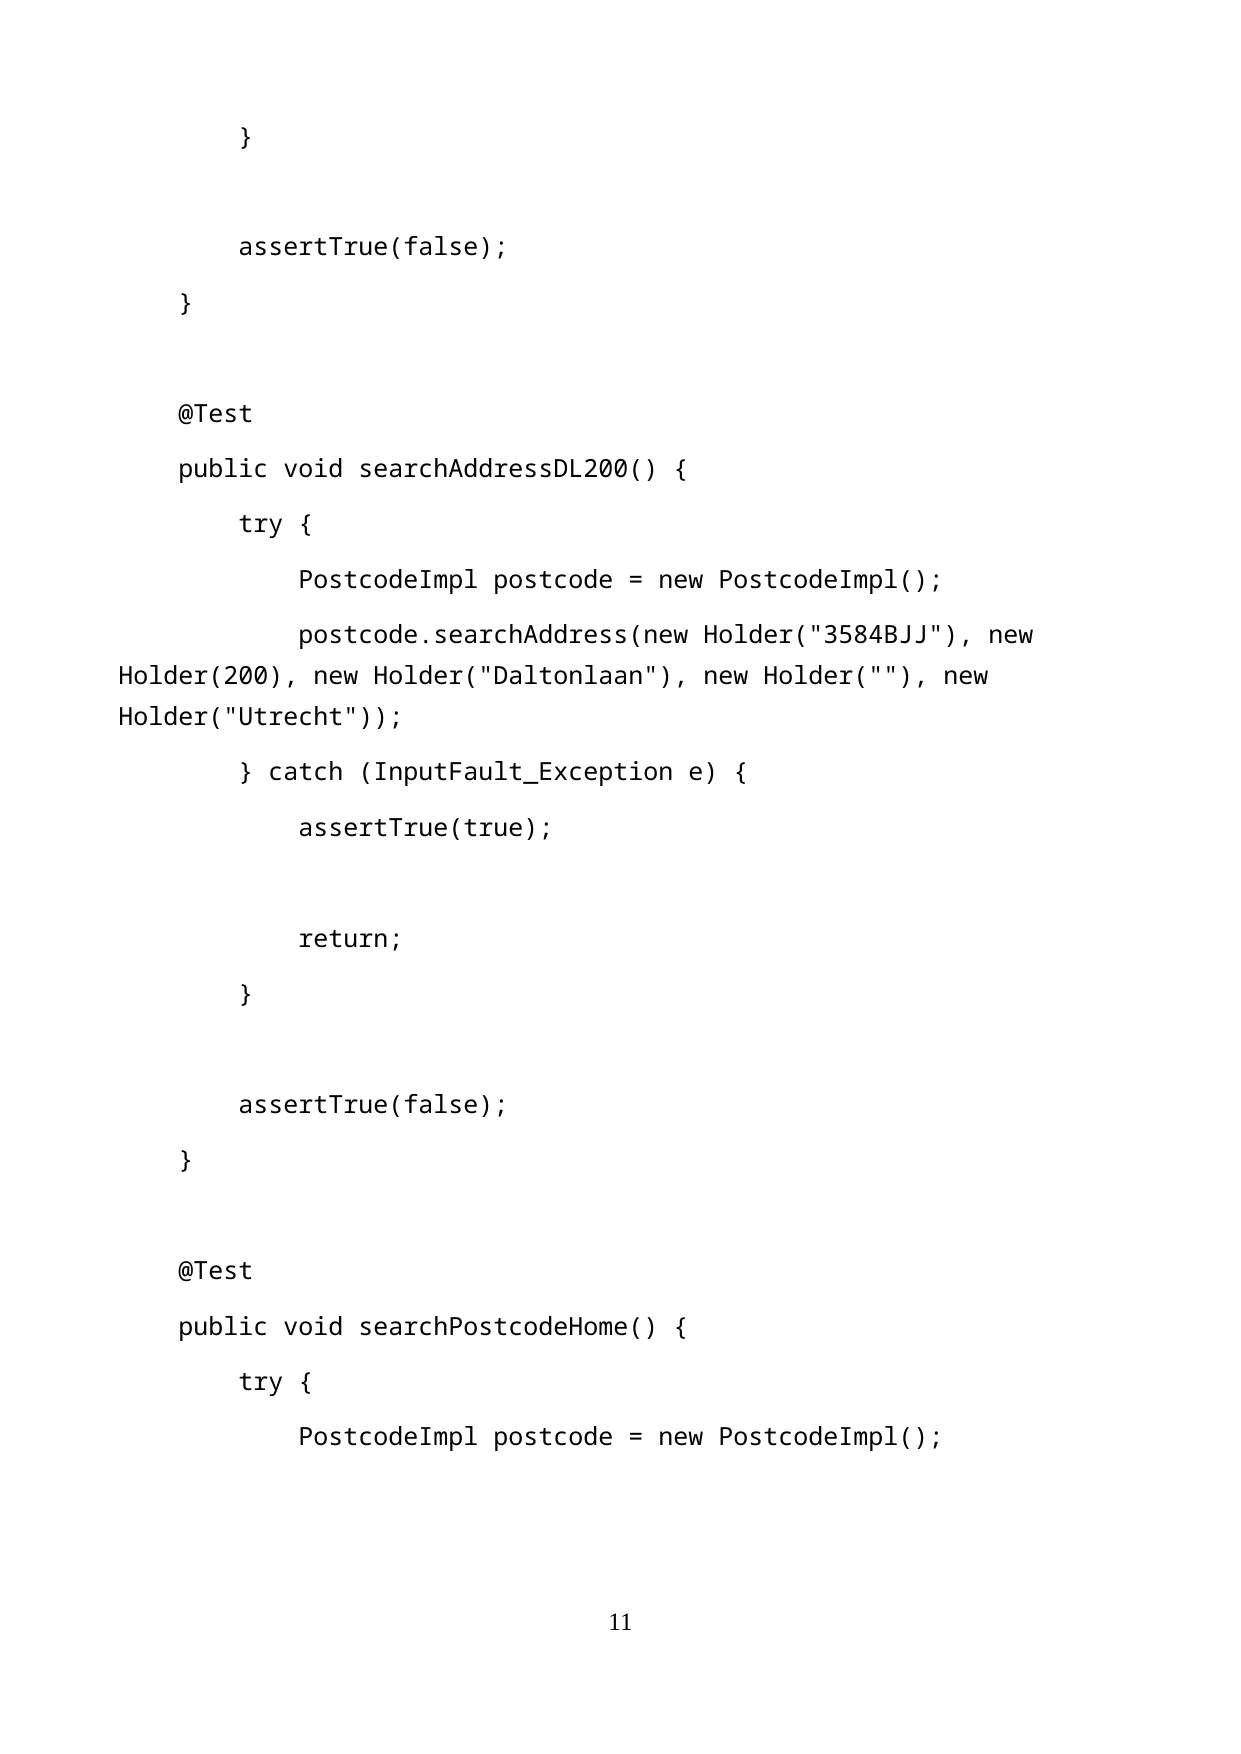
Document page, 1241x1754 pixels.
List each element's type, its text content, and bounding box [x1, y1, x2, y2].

text assertTrue(false); [118, 229, 1122, 263]
text assertTrue(false); [118, 1086, 1122, 1121]
text return; [118, 920, 1122, 954]
text postcode.searchAddress(new Holder("3584BJJ"), new Holder(200), new Holder("Daltonlaan"), new Holder(""), new Holder("Utrecht")); [118, 617, 1122, 733]
text @Test [118, 395, 1122, 429]
text } [118, 976, 1122, 1010]
text try { [118, 1363, 1122, 1398]
text public void searchPostcodeHome() { [118, 1308, 1122, 1342]
text } catch (InputFault_Exception e) { [118, 754, 1122, 788]
text assertTrue(true); [118, 809, 1122, 843]
text try { [118, 506, 1122, 540]
text public void searchAddressDL200() { [118, 451, 1122, 485]
text PostcodeImpl postcode = new PostcodeImpl(); [118, 1419, 1122, 1453]
text PostcodeImpl postcode = new PostcodeImpl(); [118, 561, 1122, 596]
text } [118, 284, 1122, 318]
text } [118, 118, 1122, 152]
text @Test [118, 1253, 1122, 1287]
text } [118, 1142, 1122, 1176]
